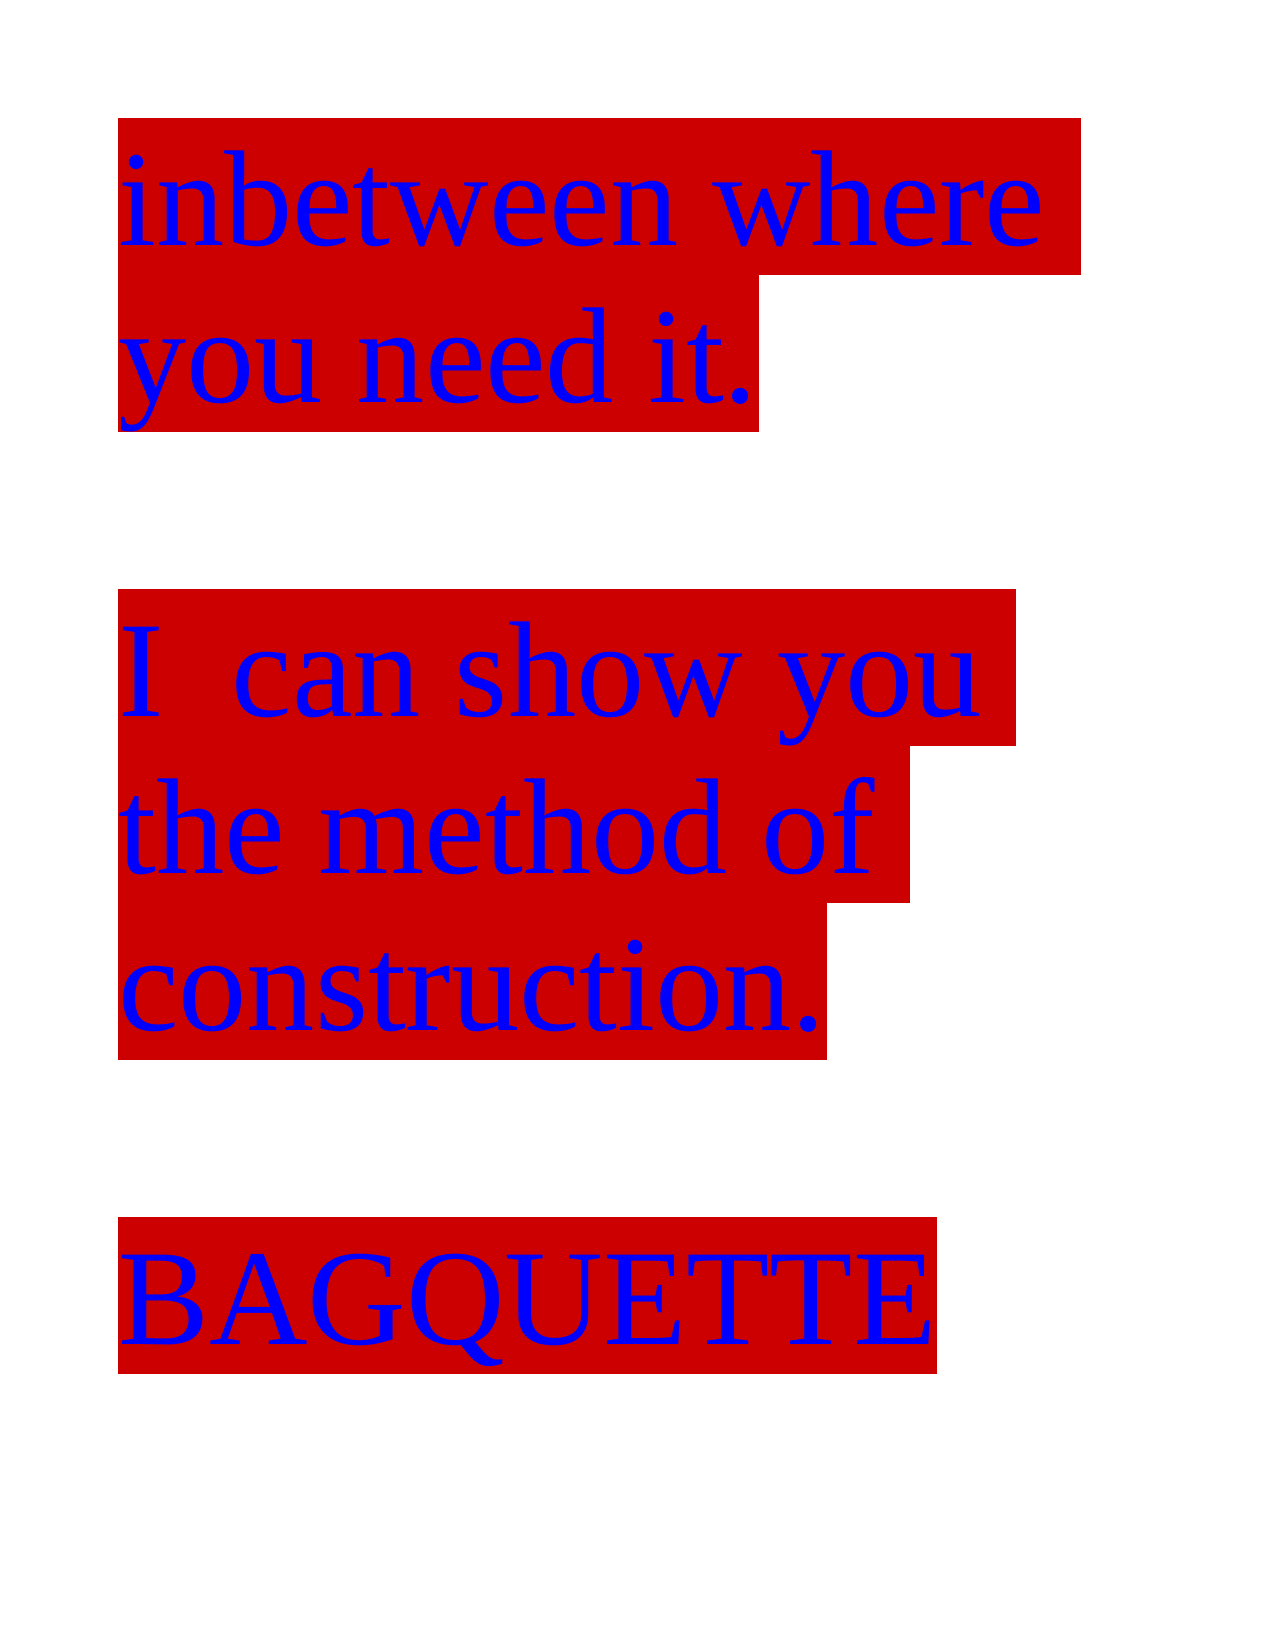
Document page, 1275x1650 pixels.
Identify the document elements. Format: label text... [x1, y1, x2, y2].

text inbetween where you need it. I can show you the method of construction. BAGQUETTE [118, 118, 1157, 1531]
